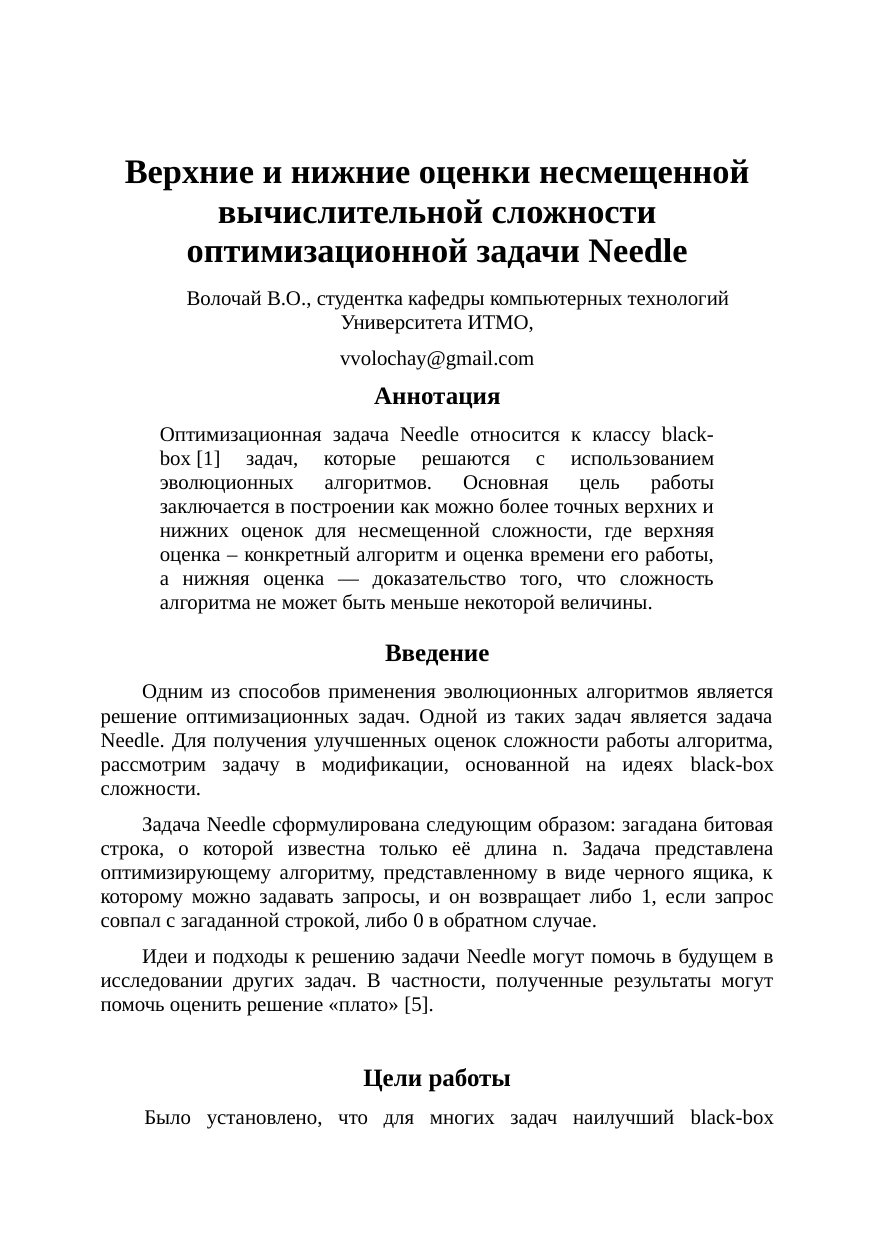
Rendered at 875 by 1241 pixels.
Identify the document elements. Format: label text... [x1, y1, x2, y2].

text Было установлено, что для многих задач наилучший black-box [100, 1104, 774, 1129]
text Идеи и подходы к решению задачи Needle могут помочь в будущем в исследовании других задач. В частности, полученные результаты могут помочь оценить решение «плато» [5]. [100, 944, 774, 1016]
text Оптимизационная задача Needle относится к классу black-box [1] задач, которые решаются с использованием эволюционных алгоритмов. Основная цель работы заключается в построении как можно более точных верхних и нижних оценок для несмещенной сложности, где верхняя оценка – конкретный алгоритм и оценка времени его работы, а нижняя оценка — доказательство того, что сложность алгоритма не может быть меньше некоторой величины. [159, 422, 714, 614]
text Волочай В.О., студентка кафедры компьютерных технологий Университета ИТМО, [100, 286, 774, 334]
text vvolochay@gmail.com [100, 345, 774, 369]
text Одним из способов применения эволюционных алгоритмов является решение оптимизационных задач. Одной из таких задач является задача Needle. Для получения улучшенных оценок сложности работы алгоритма, рассмотрим задачу в модификации, основанной на идеях black-box сложности. [100, 679, 774, 800]
subtitle Цели работы [100, 1063, 774, 1092]
subtitle Введение [100, 638, 774, 667]
text Задача Needle сформулирована следующим образом: загадана битовая строка, о которой известна только её длина n. Задача представлена оптимизирующему алгоритму, представленному в виде черного ящика, к которому можно задавать запросы, и он возвращает либо 1, если запрос совпал с загаданной строкой, либо 0 в обратном случае. [100, 812, 774, 932]
text Аннотация [100, 381, 774, 410]
subtitle Верхние и нижние оценки несмещенной вычислительной сложности оптимизационной задачи Needle [116, 151, 758, 270]
